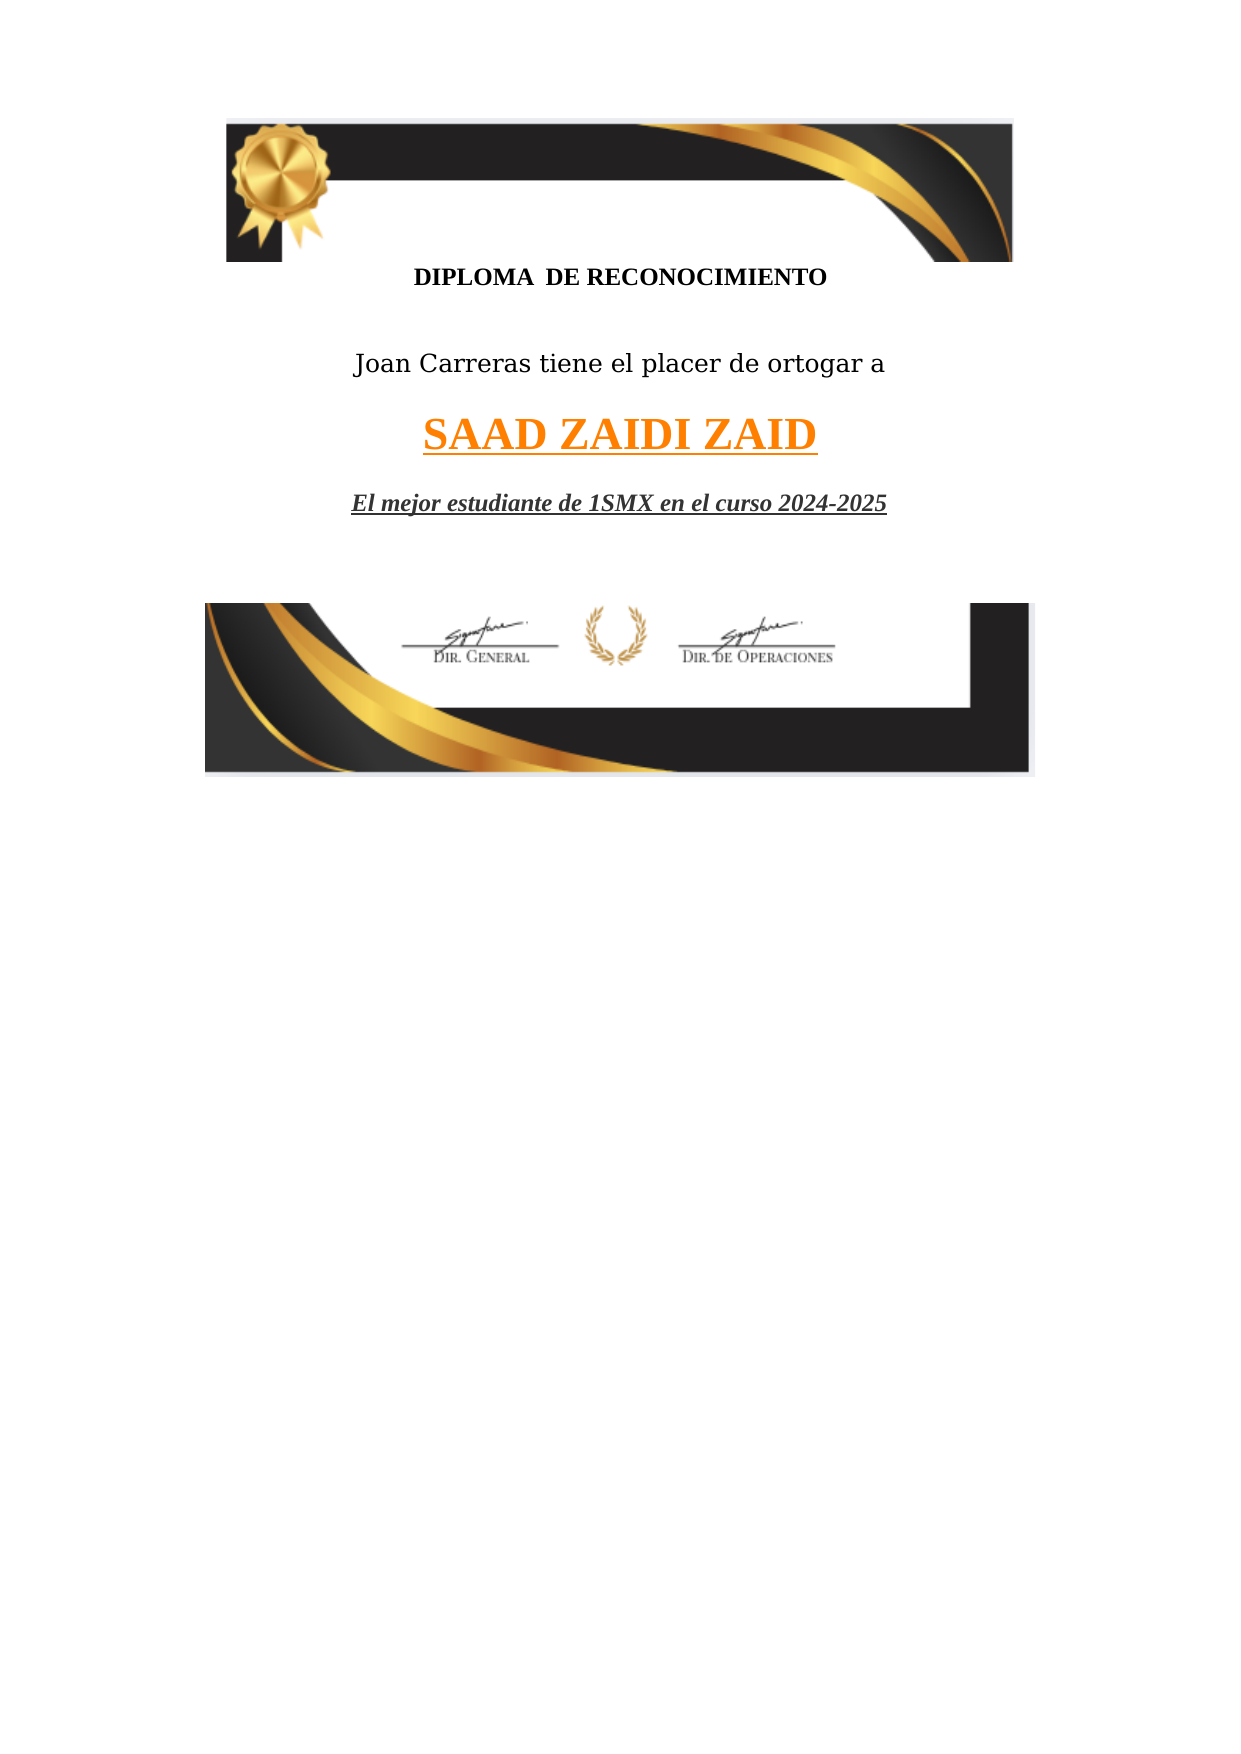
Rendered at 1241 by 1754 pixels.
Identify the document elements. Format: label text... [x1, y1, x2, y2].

picture [226, 118, 1014, 262]
text Joan Carreras tiene el placer de ortogar a [118, 348, 1122, 378]
text DIPLOMA DE RECONOCIMIENTO [118, 118, 1122, 291]
text SAAD ZAIDI ZAID [118, 407, 1122, 459]
text El mejor estudiante de 1SMX en el curso 2024-2025 [118, 488, 1122, 517]
picture [205, 603, 1036, 777]
